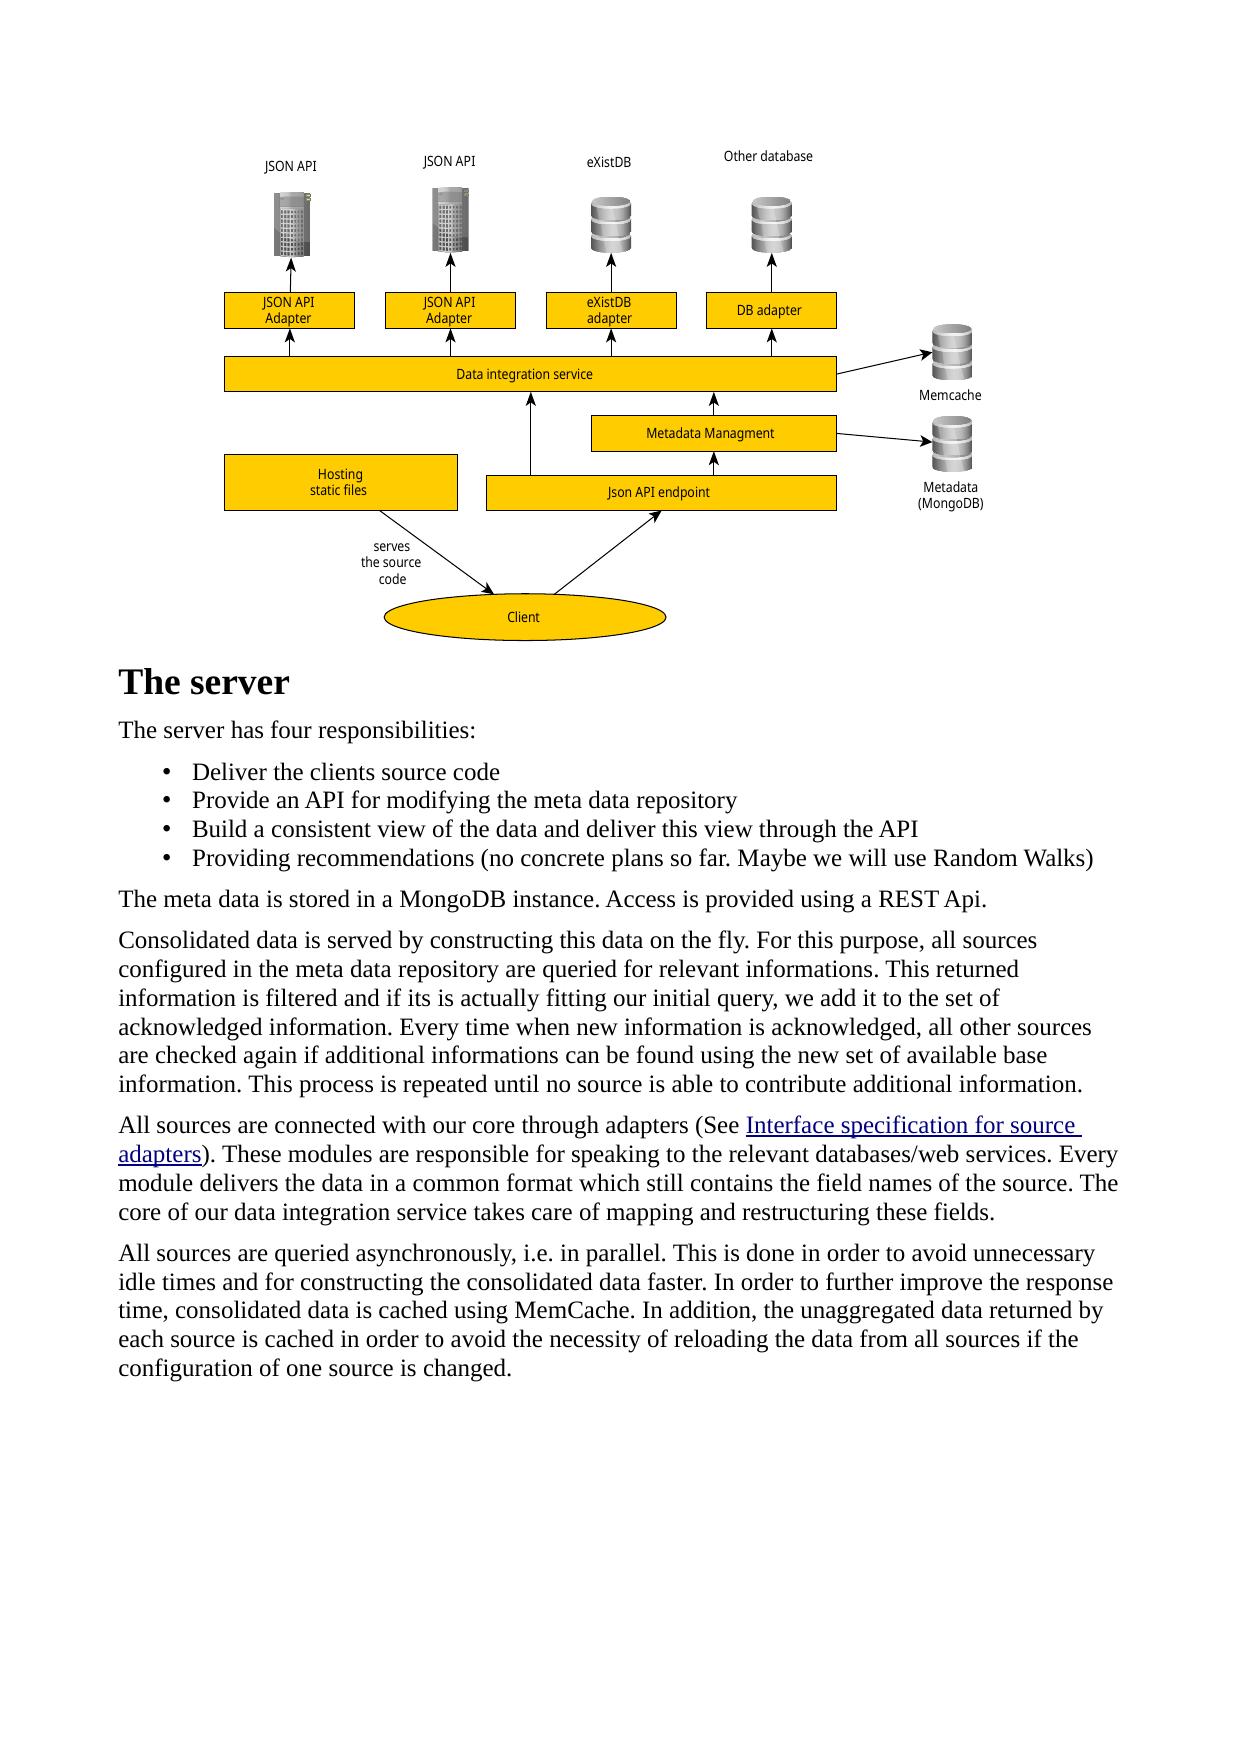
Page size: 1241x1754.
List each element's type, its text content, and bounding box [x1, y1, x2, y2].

subtitle The server [118, 118, 1122, 703]
list Provide an API for modifying the meta data repository [162, 785, 1122, 814]
text All sources are connected with our core through adapters (See Interface specification for source adapters). These modules are responsible for speaking to the relevant databases/web services. Every module delivers the data in a common format which still contains the field names of the source. The core of our data integration service takes care of mapping and restructuring these fields. [118, 1110, 1122, 1225]
text The server has four responsibilities: [118, 715, 1122, 744]
text All sources are queried asynchronously, i.e. in parallel. This is done in order to avoid unnecessary idle times and for constructing the consolidated data faster. In order to further improve the response time, consolidated data is cached using MemCache. In addition, the unaggregated data returned by each source is cached in order to avoid the necessity of reloading the data from all sources if the configuration of one source is changed. [118, 1238, 1122, 1382]
text The meta data is stored in a MongoDB instance. Access is provided using a REST Api. [118, 884, 1122, 913]
list Build a consistent view of the data and deliver this view through the API [162, 814, 1122, 843]
list Providing recommendations (no concrete plans so far. Maybe we will use Random Walks) [162, 843, 1122, 872]
text Consolidated data is served by constructing this data on the fly. For this purpose, all sources configured in the meta data repository are queried for relevant informations. This returned information is filtered and if its is actually fitting our initial query, we add it to the set of acknowledged information. Every time when new information is acknowledged, all other sources are checked again if additional informations can be found using the new set of available base information. This process is repeated until no source is able to contribute additional information. [118, 925, 1122, 1098]
list Deliver the clients source code [162, 757, 1122, 785]
